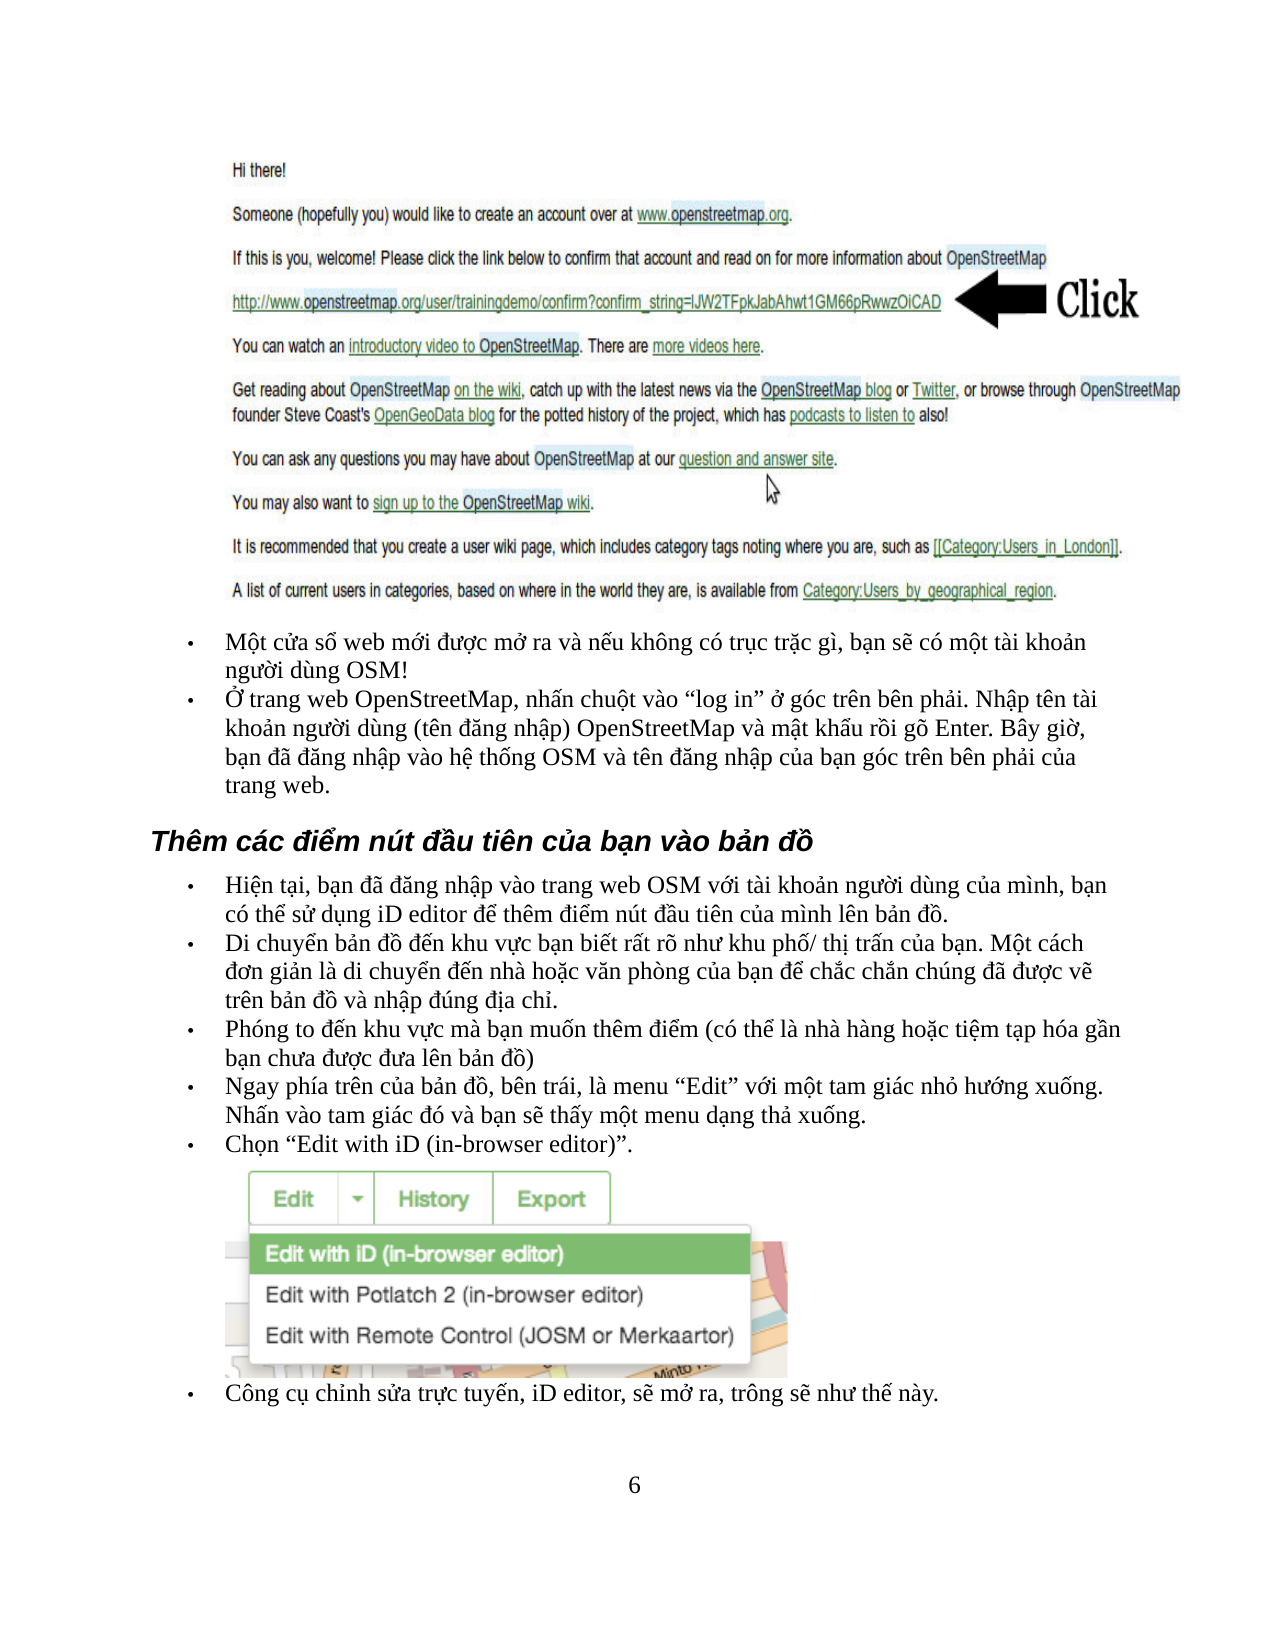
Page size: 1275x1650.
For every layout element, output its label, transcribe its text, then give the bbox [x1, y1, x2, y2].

list Một cửa sổ web mới được mở ra và nếu không có trục trặc gì, bạn sẽ có một tài khoản người dùng OSM! [187, 627, 1125, 684]
list Ngay phía trên của bản đồ, bên trái, là menu “Edit” với một tam giác nhỏ hướng xuống. Nhấn vào tam giác đó và bạn sẽ thấy một menu dạng thả xuống. [187, 1071, 1125, 1129]
list Phóng to đến khu vực mà bạn muốn thêm điểm (có thể là nhà hàng hoặc tiệm tạp hóa gần bạn chưa được đưa lên bản đồ) [187, 1014, 1125, 1071]
list Di chuyển bản đồ đến khu vực bạn biết rất rõ như khu phố/ thị trấn của bạn. Một cách đơn giản là di chuyển đến nhà hoặc văn phòng của bạn để chắc chắn chúng đã được vẽ trên bản đồ và nhập đúng địa chỉ. [187, 928, 1125, 1014]
list Công cụ chỉnh sửa trực tuyến, iD editor, sẽ mở ra, trông sẽ như thế này. [187, 1378, 1125, 1407]
picture [225, 1157, 788, 1378]
list Ở trang web OpenStreetMap, nhấn chuột vào “log in” ở góc trên bên phải. Nhập tên tài khoản người dùng (tên đăng nhập) OpenStreetMap và mật khẩu rồi gõ Enter. Bây giờ, bạn đã đăng nhập vào hệ thống OSM và tên đăng nhập của bạn góc trên bên phải của trang web. [187, 684, 1125, 799]
list Chọn “Edit with iD (in-browser editor)”. [187, 1129, 1125, 1158]
picture [225, 150, 1200, 627]
subtitle Thêm các điểm nút đầu tiên của bạn vào bản đồ [150, 824, 1125, 858]
list Hiện tại, bạn đã đăng nhập vào trang web OSM với tài khoản người dùng của mình, bạn có thể sử dụng iD editor để thêm điểm nút đầu tiên của mình lên bản đồ. [187, 870, 1125, 928]
